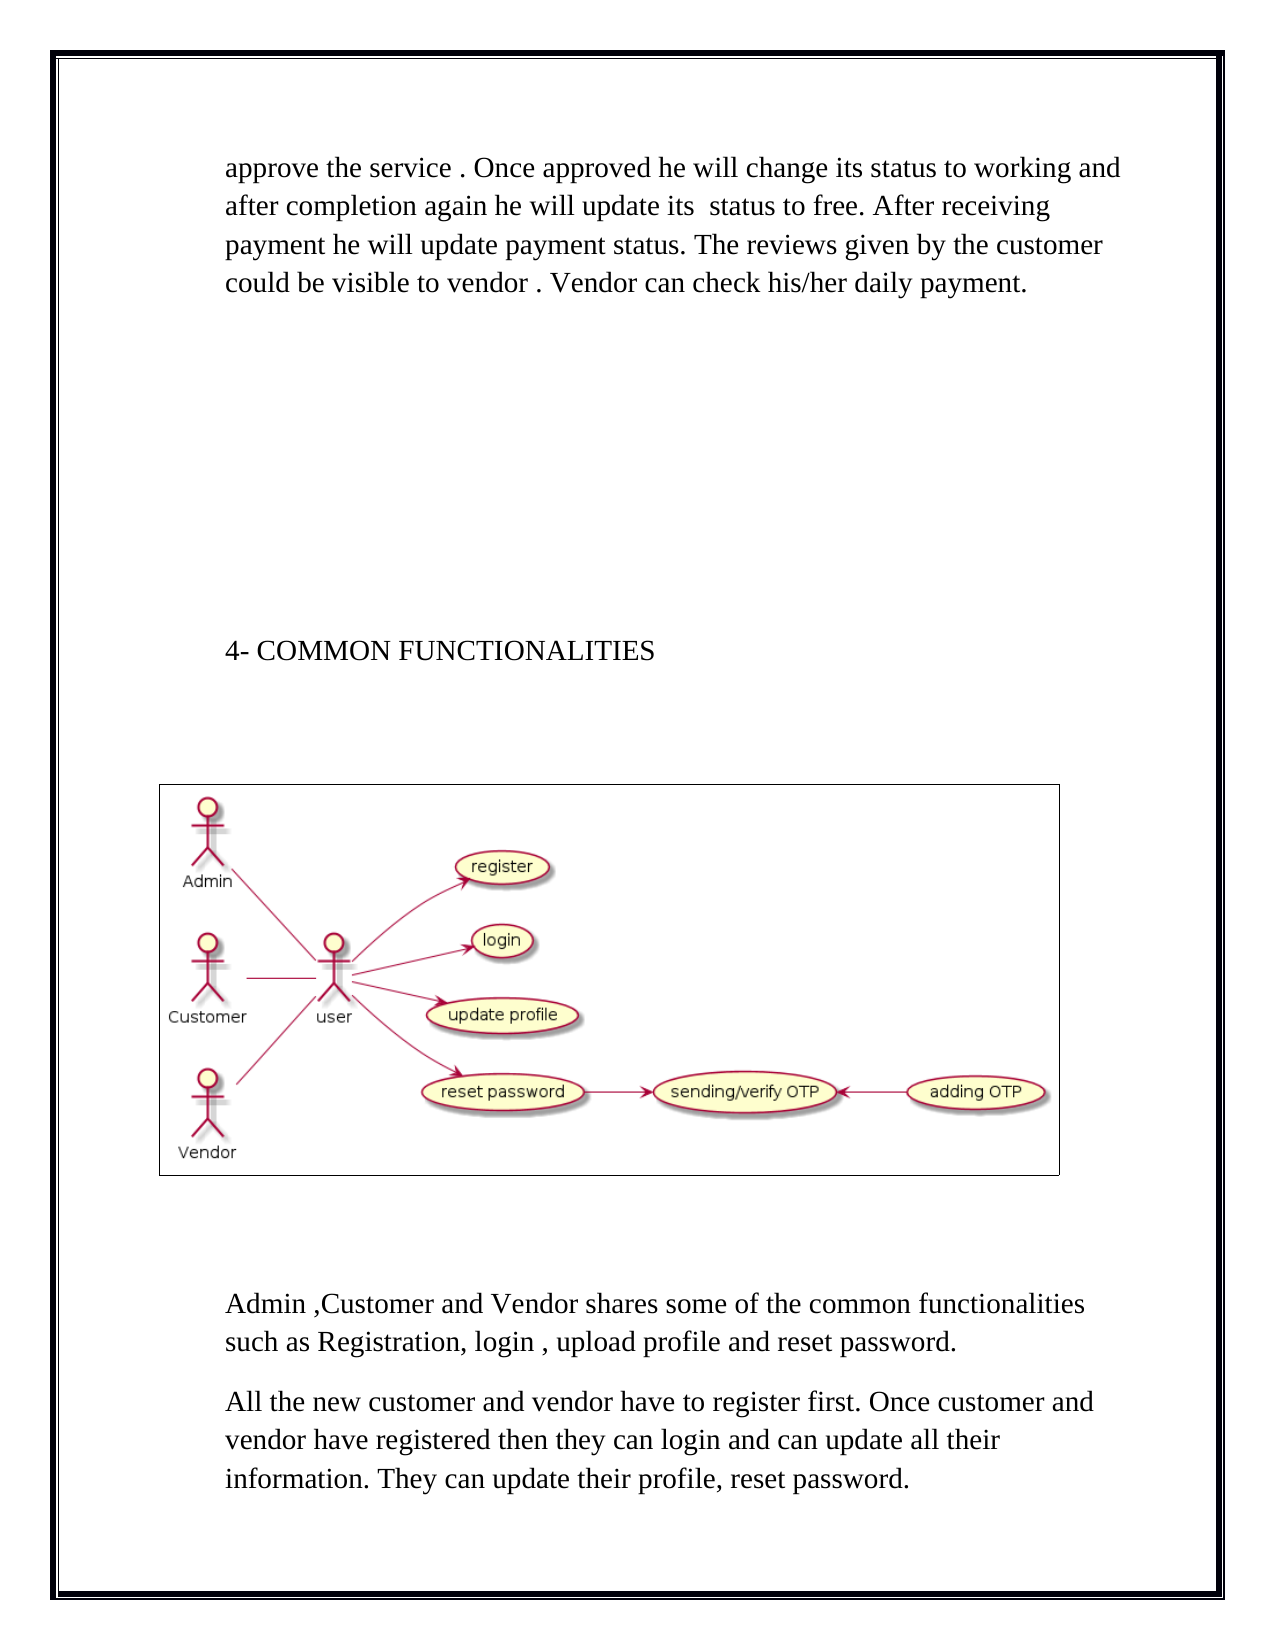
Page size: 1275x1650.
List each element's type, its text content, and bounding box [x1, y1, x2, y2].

text All the new customer and vendor have to register first. Once customer and vendor have registered then they can login and can update all their information. They can update their profile, reset password. [225, 1384, 1125, 1494]
text 4- COMMON FUNCTIONALITIES [225, 633, 1125, 666]
text approve the service . Once approved he will change its status to working and after completion again he will update its status to free. After receiving payment he will update payment status. The reviews given by the customer could be visible to vendor . Vendor can check his/her daily payment. [225, 150, 1125, 299]
picture [161, 786, 1056, 1172]
text Admin ,Customer and Vendor shares some of the common functionalities such as Registration, login , upload profile and reset password. [225, 1286, 1125, 1358]
